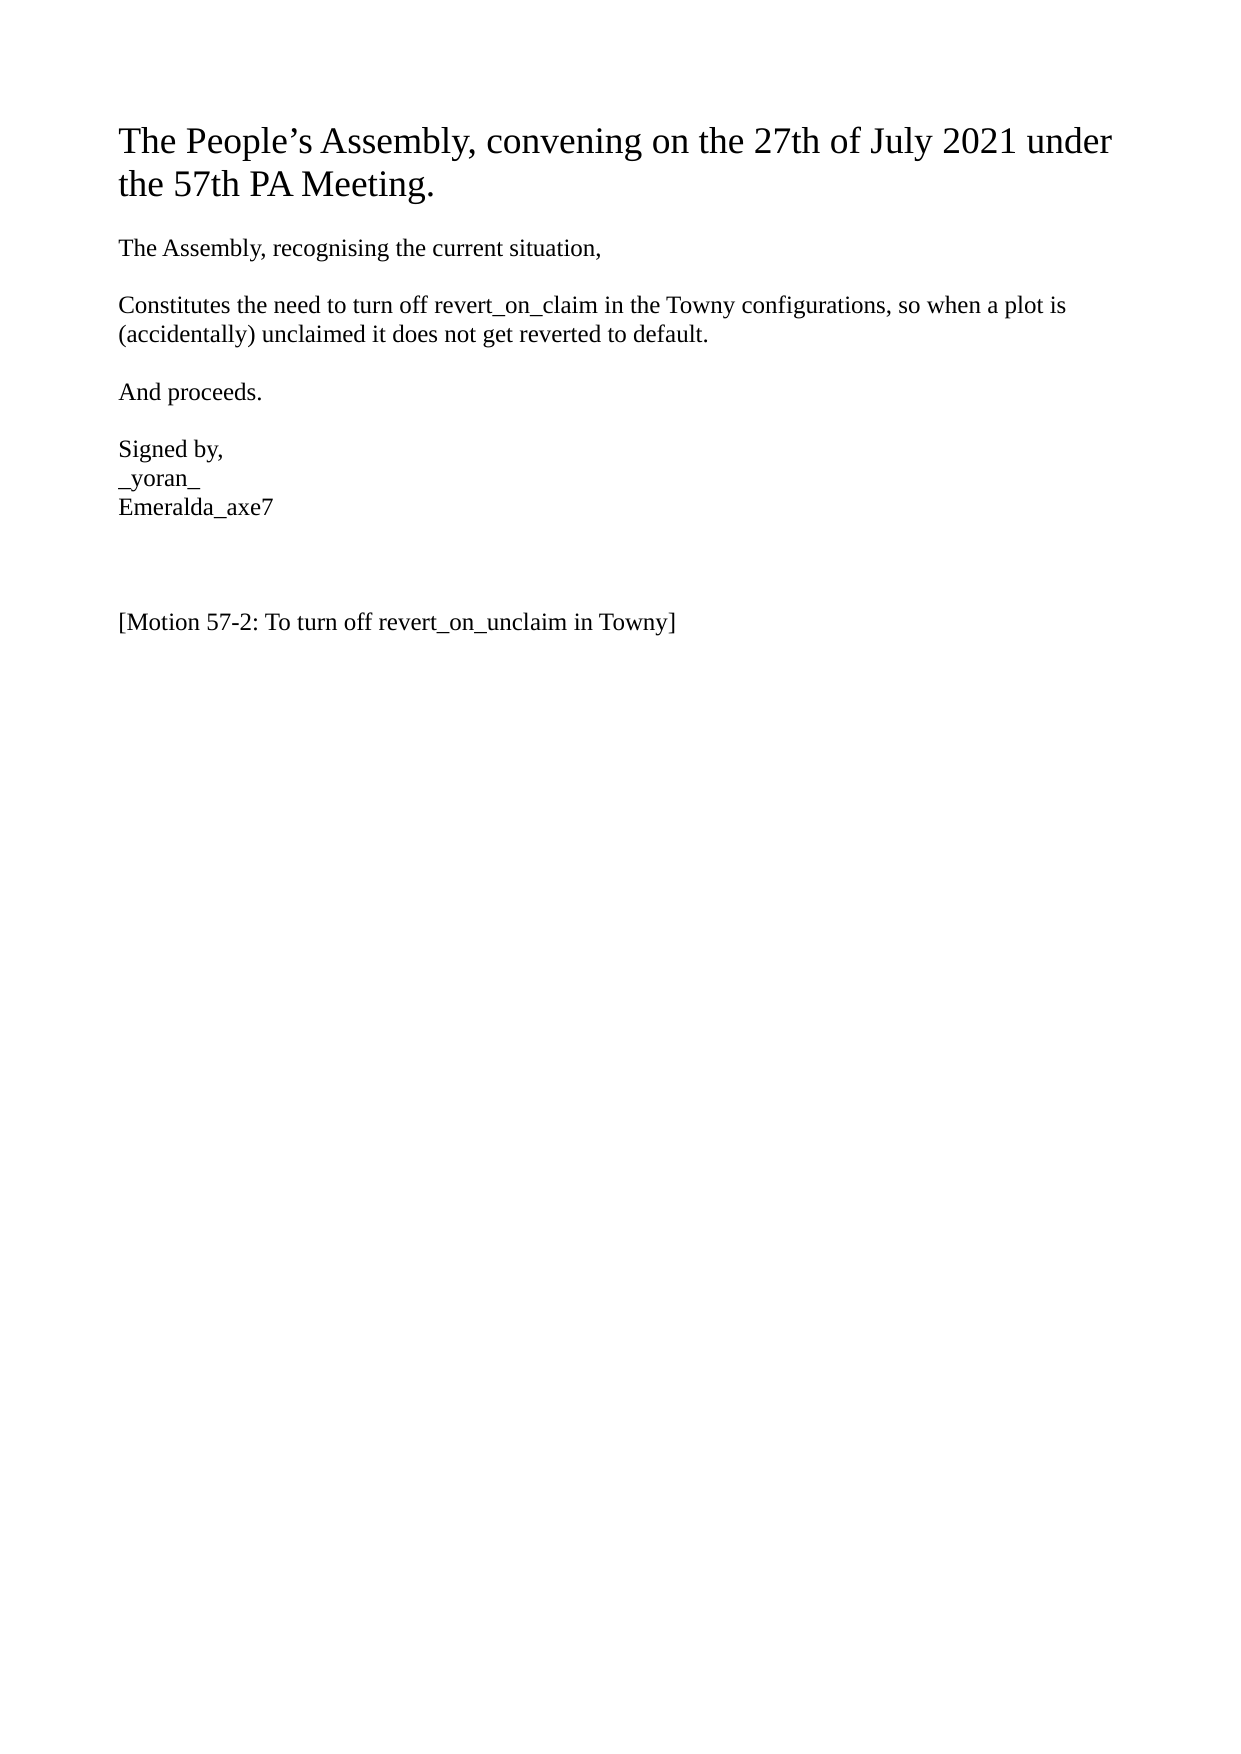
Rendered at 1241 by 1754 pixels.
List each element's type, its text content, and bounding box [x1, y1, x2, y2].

text Emeralda_axe7 [118, 492, 1122, 521]
text The Assembly, recognising the current situation, [118, 233, 1122, 262]
text _yoran_ [118, 463, 1122, 492]
text Constitutes the need to turn off revert_on_claim in the Towny configurations, so when a plot is (accidentally) unclaimed it does not get reverted to default. [118, 291, 1122, 348]
text The People’s Assembly, convening on the 27th of July 2021 under the 57th PA Meeting. [118, 118, 1122, 204]
text [Motion 57-2: To turn off revert_on_unclaim in Towny] [118, 607, 1122, 636]
text And proceeds. [118, 377, 1122, 406]
text Signed by, [118, 434, 1122, 463]
